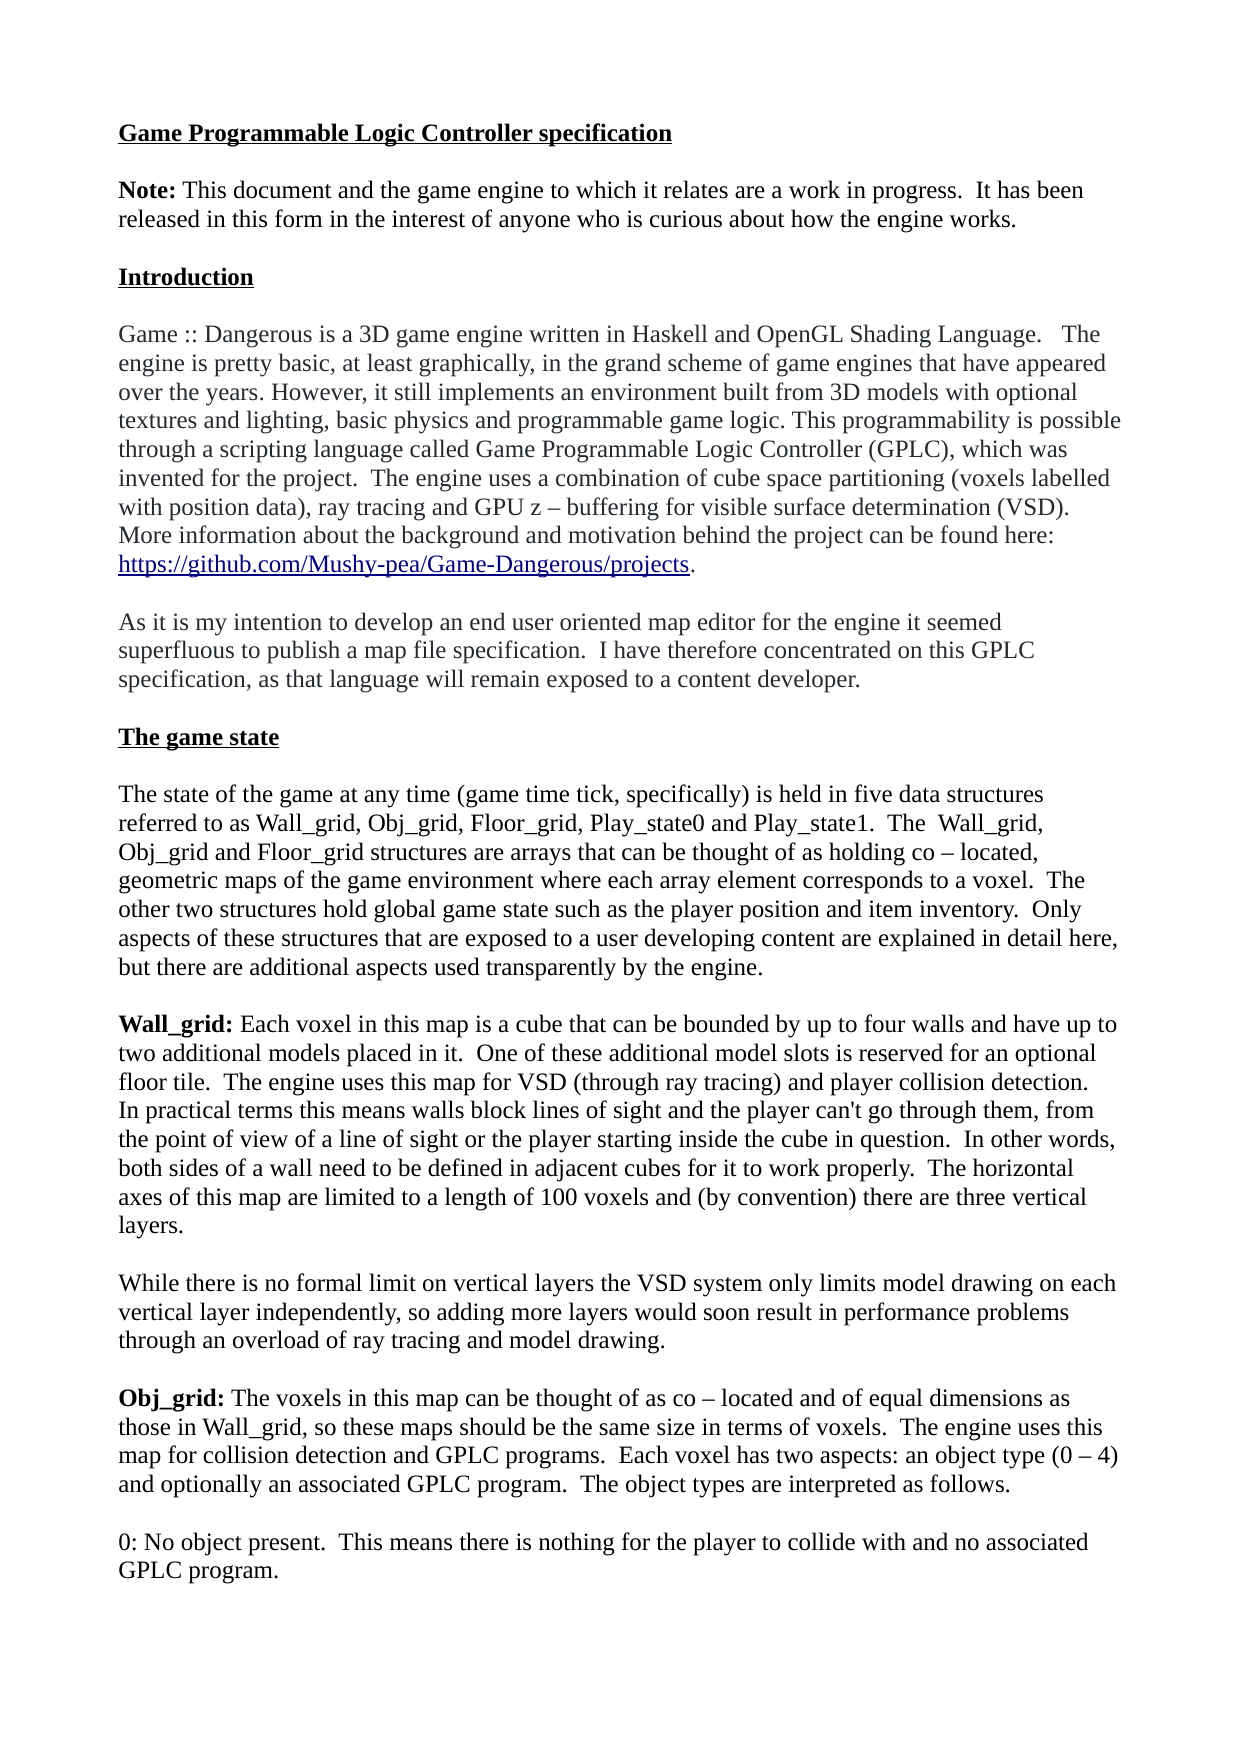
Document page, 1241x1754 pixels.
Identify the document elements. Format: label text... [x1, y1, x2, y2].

text Introduction [118, 262, 1122, 291]
text Game Programmable Logic Controller specification [118, 118, 1122, 147]
text 0: No object present. This means there is nothing for the player to collide with and no associated GPLC program. [118, 1527, 1122, 1584]
text While there is no formal limit on vertical layers the VSD system only limits model drawing on each vertical layer independently, so adding more layers would soon result in performance problems through an overload of ray tracing and model drawing. [118, 1268, 1122, 1354]
text The state of the game at any time (game time tick, specifically) is held in five data structures referred to as Wall_grid, Obj_grid, Floor_grid, Play_state0 and Play_state1. The Wall_grid, Obj_grid and Floor_grid structures are arrays that can be thought of as holding co – located, geometric maps of the game environment where each array element corresponds to a voxel. The other two structures hold global game state such as the player position and item inventory. Only aspects of these structures that are exposed to a user developing content are explained in detail here, but there are additional aspects used transparently by the engine. [118, 779, 1122, 981]
text Obj_grid: The voxels in this map can be thought of as co – located and of equal dimensions as those in Wall_grid, so these maps should be the same size in terms of voxels. The engine uses this map for collision detection and GPLC programs. Each voxel has two aspects: an object type (0 – 4) and optionally an associated GPLC program. The object types are interpreted as follows. [118, 1383, 1122, 1498]
text Wall_grid: Each voxel in this map is a cube that can be bounded by up to four walls and have up to two additional models placed in it. One of these additional model slots is reserved for an optional floor tile. The engine uses this map for VSD (through ray tracing) and player collision detection. In practical terms this means walls block lines of sight and the player can't go through them, from the point of view of a line of sight or the player starting inside the cube in question. In other words, both sides of a wall need to be defined in adjacent cubes for it to work properly. The horizontal axes of this map are limited to a length of 100 voxels and (by convention) there are three vertical layers. [118, 1009, 1122, 1239]
text Note: This document and the game engine to which it relates are a work in progress. It has been released in this form in the interest of anyone who is curious about how the engine works. [118, 176, 1122, 233]
text As it is my intention to develop an end user oriented map editor for the engine it seemed superfluous to publish a map file specification. I have therefore concentrated on this GPLC specification, as that language will remain exposed to a content developer. [118, 607, 1122, 693]
text The game state [118, 722, 1122, 751]
text Game :: Dangerous is a 3D game engine written in Haskell and OpenGL Shading Language. The engine is pretty basic, at least graphically, in the grand scheme of game engines that have appeared over the years. However, it still implements an environment built from 3D models with optional textures and lighting, basic physics and programmable game logic. This programmability is possible through a scripting language called Game Programmable Logic Controller (GPLC), which was invented for the project. The engine uses a combination of cube space partitioning (voxels labelled with position data), ray tracing and GPU z – buffering for visible surface determination (VSD). More information about the background and motivation behind the project can be found here: https://github.com/Mushy-pea/Game-Dangerous/projects. [118, 319, 1122, 578]
